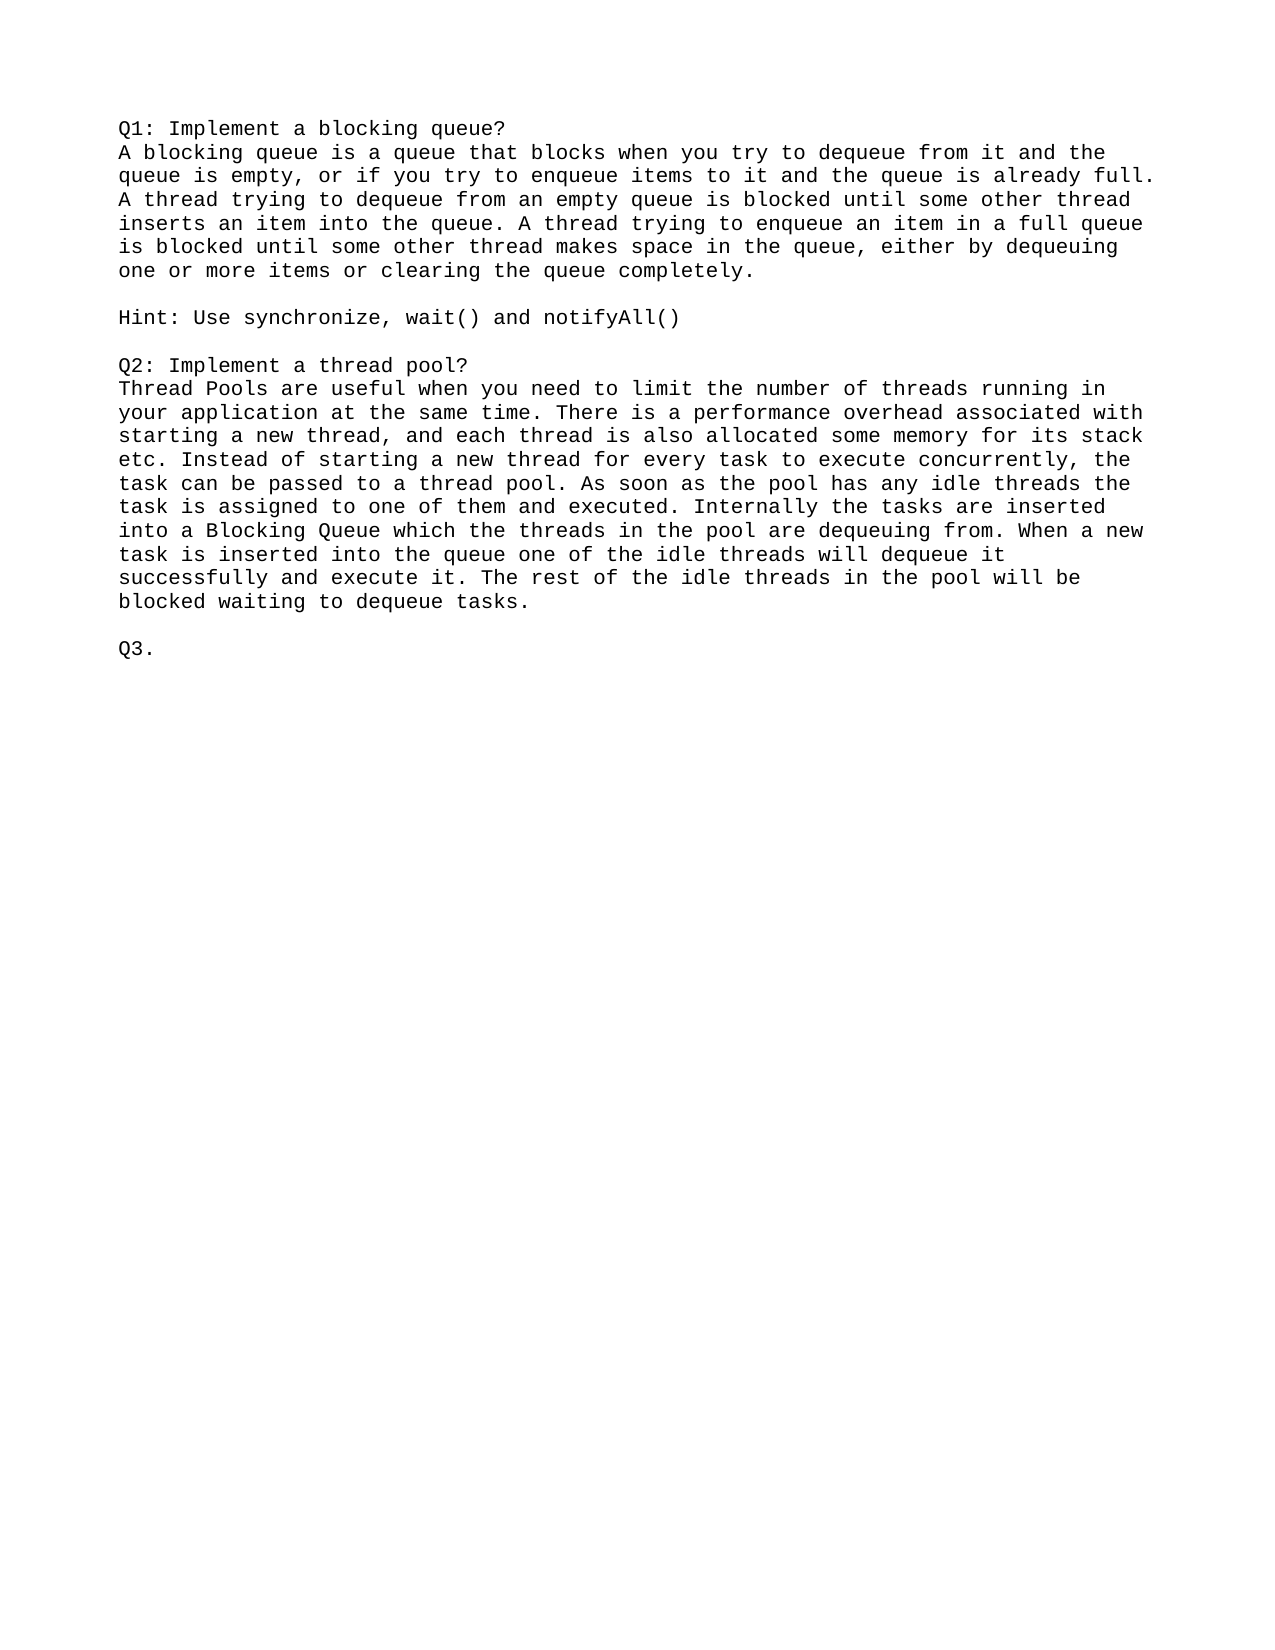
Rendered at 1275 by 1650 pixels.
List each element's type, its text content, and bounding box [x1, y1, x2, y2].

text Q3. [118, 638, 1157, 662]
text Q2: Implement a thread pool? [118, 354, 1157, 378]
text Thread Pools are useful when you need to limit the number of threads running in your application at the same time. There is a performance overhead associated with starting a new thread, and each thread is also allocated some memory for its stack etc. Instead of starting a new thread for every task to execute concurrently, the task can be passed to a thread pool. As soon as the pool has any idle threads the task is assigned to one of them and executed. Internally the tasks are inserted into a Blocking Queue which the threads in the pool are dequeuing from. When a new task is inserted into the queue one of the idle threads will dequeue it successfully and execute it. The rest of the idle threads in the pool will be blocked waiting to dequeue tasks. [118, 378, 1157, 615]
text A blocking queue is a queue that blocks when you try to dequeue from it and the queue is empty, or if you try to enqueue items to it and the queue is already full. A thread trying to dequeue from an empty queue is blocked until some other thread inserts an item into the queue. A thread trying to enqueue an item in a full queue is blocked until some other thread makes space in the queue, either by dequeuing one or more items or clearing the queue completely. [118, 142, 1157, 284]
text Hint: Use synchronize, wait() and notifyAll() [118, 307, 1157, 331]
text Q1: Implement a blocking queue? [118, 118, 1157, 142]
